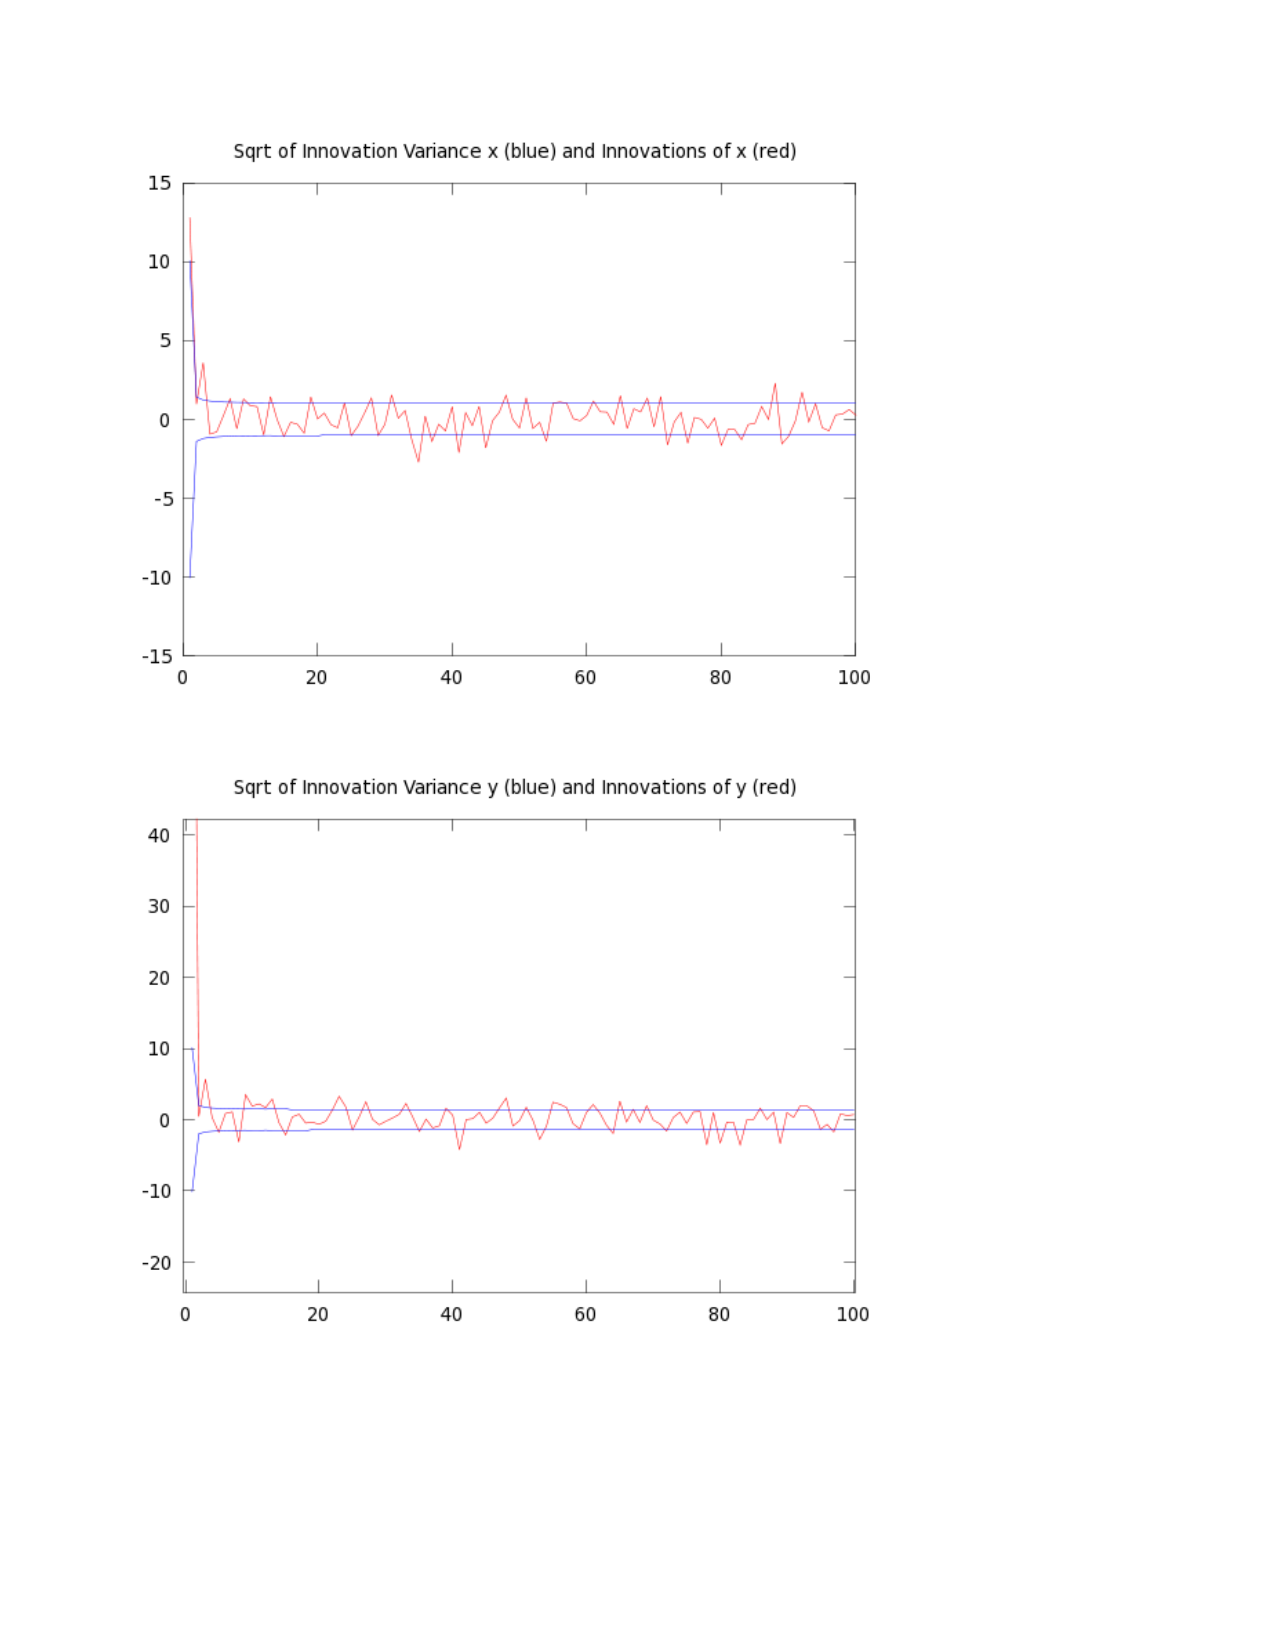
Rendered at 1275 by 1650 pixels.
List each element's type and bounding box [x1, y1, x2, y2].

picture [118, 118, 1157, 698]
picture [118, 755, 1157, 1335]
